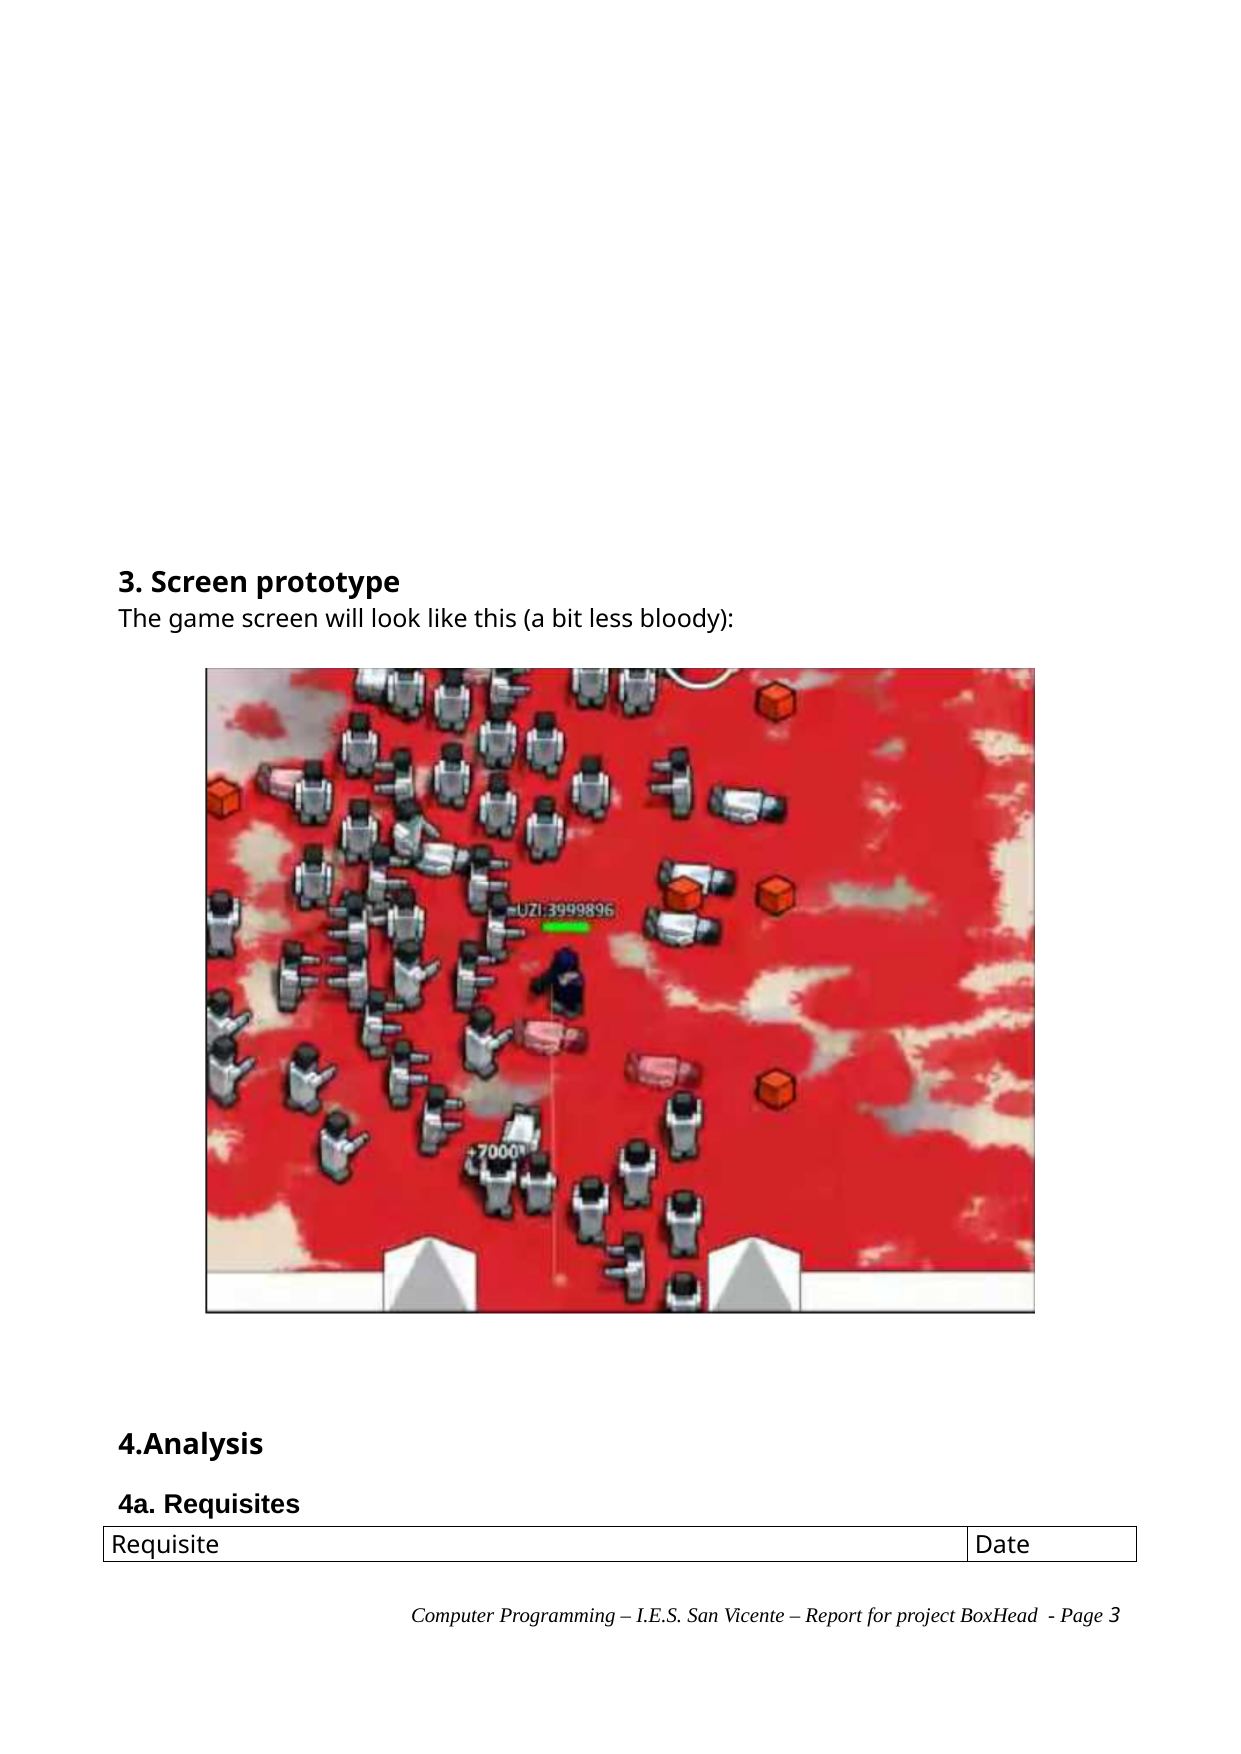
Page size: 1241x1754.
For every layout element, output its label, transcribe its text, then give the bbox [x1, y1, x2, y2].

subtitle 3. Screen prototype [118, 561, 1122, 601]
picture [205, 668, 1035, 1316]
subtitle 4.Analysis [118, 1423, 1122, 1463]
table_header Date [968, 1527, 1136, 1561]
text The game screen will look like this (a bit less bloody): [118, 601, 1122, 635]
subtitle 4a. Requisites [118, 1488, 1122, 1519]
table_header Requisite [104, 1527, 967, 1561]
